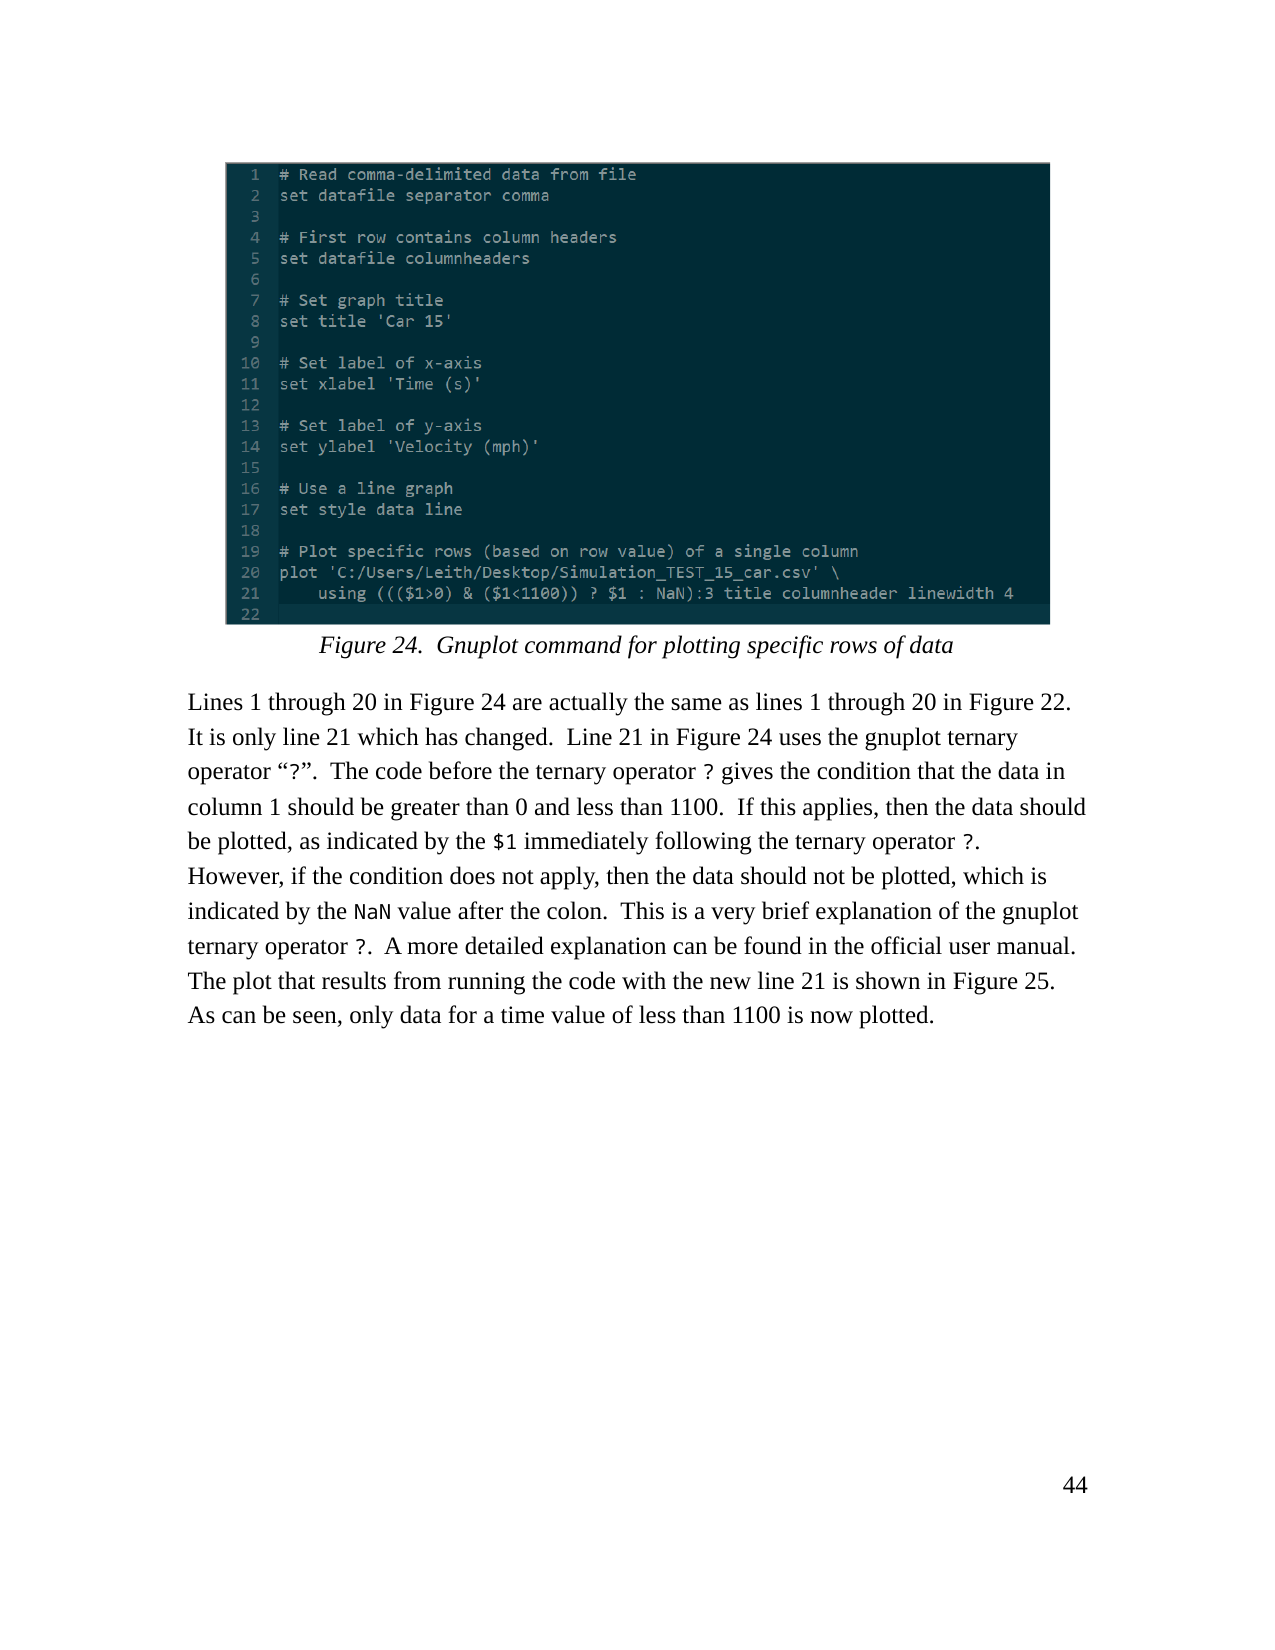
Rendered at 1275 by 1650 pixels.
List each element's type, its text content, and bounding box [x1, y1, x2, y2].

picture [519, 193, 538, 200]
picture [441, 256, 452, 263]
picture [522, 235, 530, 242]
text Lines 1 through 20 in Figure 24 are actually the same as lines 1 through 20 in Figure 22. It is only line 21 which has changed. Line 21 in Figure 24 uses the gnuplot ternary operator “?”. The code before the ternary operator ? gives the condition that the data in column 1 should be greater than 0 and less than 1100. If this applies, then the data should be plotted, as indicated by the $1 immediately following the ternary operator ?. However, if the condition does not apply, then the data should not be plotted, which is indicated by the NaN value after the colon. This is a very brief explanation of the gnuplot ternary operator ?. A more detailed explanation can be found in the official user manual. The plot that results from running the code with the new line 21 is shown in Figure 25. As can be seen, only data for a time value of less than 1100 is now plotted. [187, 687, 1087, 1029]
picture [580, 570, 588, 577]
picture [426, 316, 430, 326]
picture [581, 549, 587, 556]
picture [436, 549, 442, 556]
picture [320, 235, 326, 242]
picture [503, 588, 507, 598]
picture [444, 172, 452, 179]
picture [493, 444, 501, 451]
text Figure 24. Gnuplot command for plotting specific rows of data [225, 625, 1050, 659]
picture [577, 172, 588, 179]
picture [280, 605, 1050, 625]
picture [619, 588, 623, 598]
picture [841, 549, 848, 556]
picture [225, 162, 1050, 625]
picture [872, 588, 877, 598]
picture [600, 235, 606, 242]
picture [818, 591, 829, 598]
picture [363, 172, 385, 179]
picture [532, 588, 536, 598]
